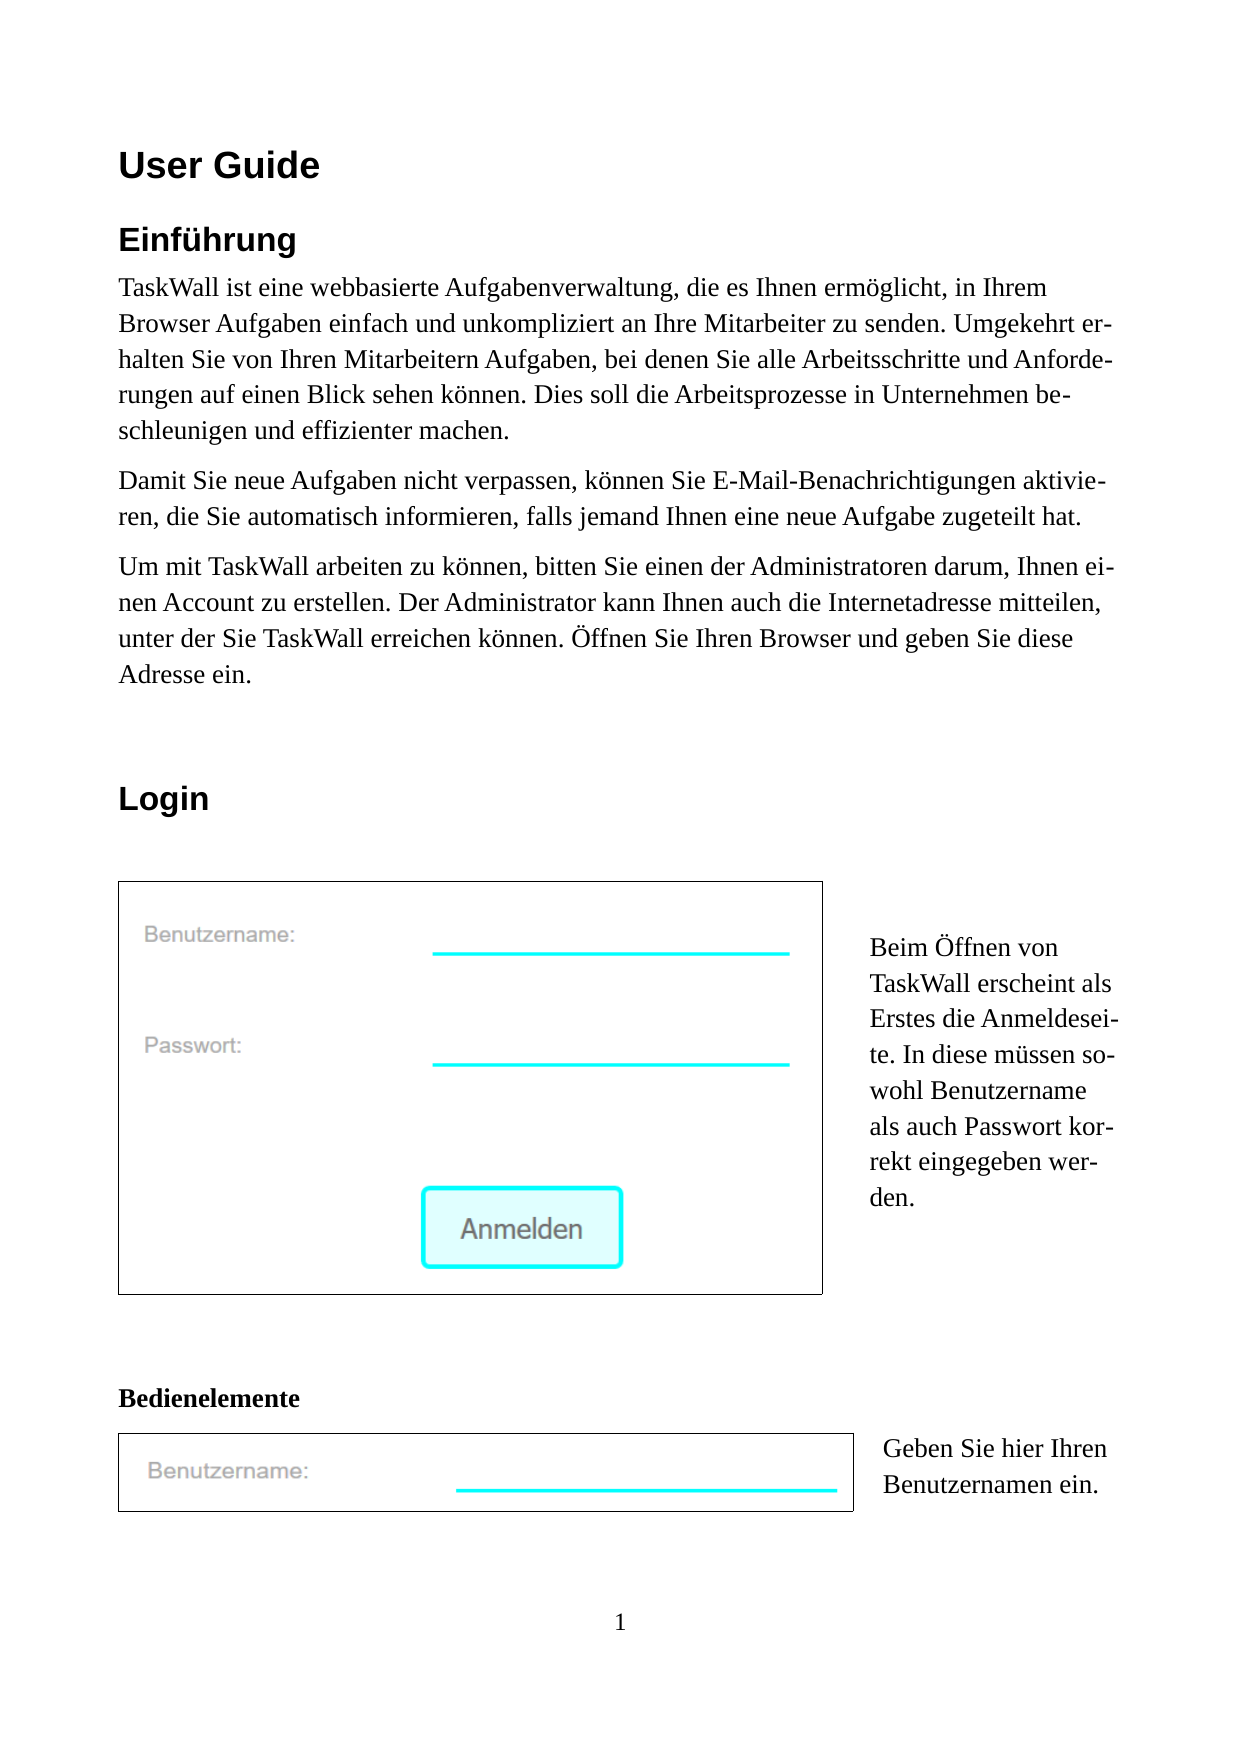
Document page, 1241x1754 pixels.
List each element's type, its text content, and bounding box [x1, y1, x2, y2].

subtitle User Guide [118, 143, 1122, 187]
text TaskWall ist eine webbasierte Aufgabenverwaltung, die es Ihnen ermöglicht, in Ihrem Brow­ser Aufgaben ein­fach und unkompliziert an Ihre Mitarbeiter zu senden. Umgekehrt er­halten Sie von Ihren Mit­arbeitern Aufgaben, bei denen Sie alle Arbeitsschritte und Anforde­rungen auf einen Blick sehen können. Dies soll die Arbeitsprozesse in Unternehmen be­schleunigen und effizienter machen. [118, 271, 1122, 445]
text Bedienelemente [118, 1382, 1122, 1413]
text Beim Öffnen von TaskWall erscheint als Erstes die Anmeldesei­te. In diese müssen so­wohl Benutzer­name als auch Passwort kor­rekt ein­gegeben wer­den. [823, 931, 1122, 1212]
text Geben Sie hier Ihren Be­nutzernamen ein. [854, 1433, 1122, 1499]
subtitle Login [118, 779, 1122, 818]
picture [121, 883, 819, 1291]
text Damit Sie neue Aufgaben nicht verpassen, können Sie E-Mail-Benachrichtigungen aktivie­ren, die Sie automatisch informieren, falls jemand Ihnen eine neue Aufgabe zugeteilt hat. [118, 464, 1122, 531]
picture [121, 1435, 851, 1509]
subtitle Einführung [118, 220, 1122, 259]
text Um mit TaskWall arbeiten zu können, bitten Sie einen der Administratoren darum, Ihnen ei­nen Account zu erstellen. Der Administrator kann Ihnen auch die Internetadresse mitteilen, unter der Sie TaskWall erreichen können. Öffnen Sie Ihren Browser und geben Sie diese Adresse ein. [118, 551, 1122, 689]
